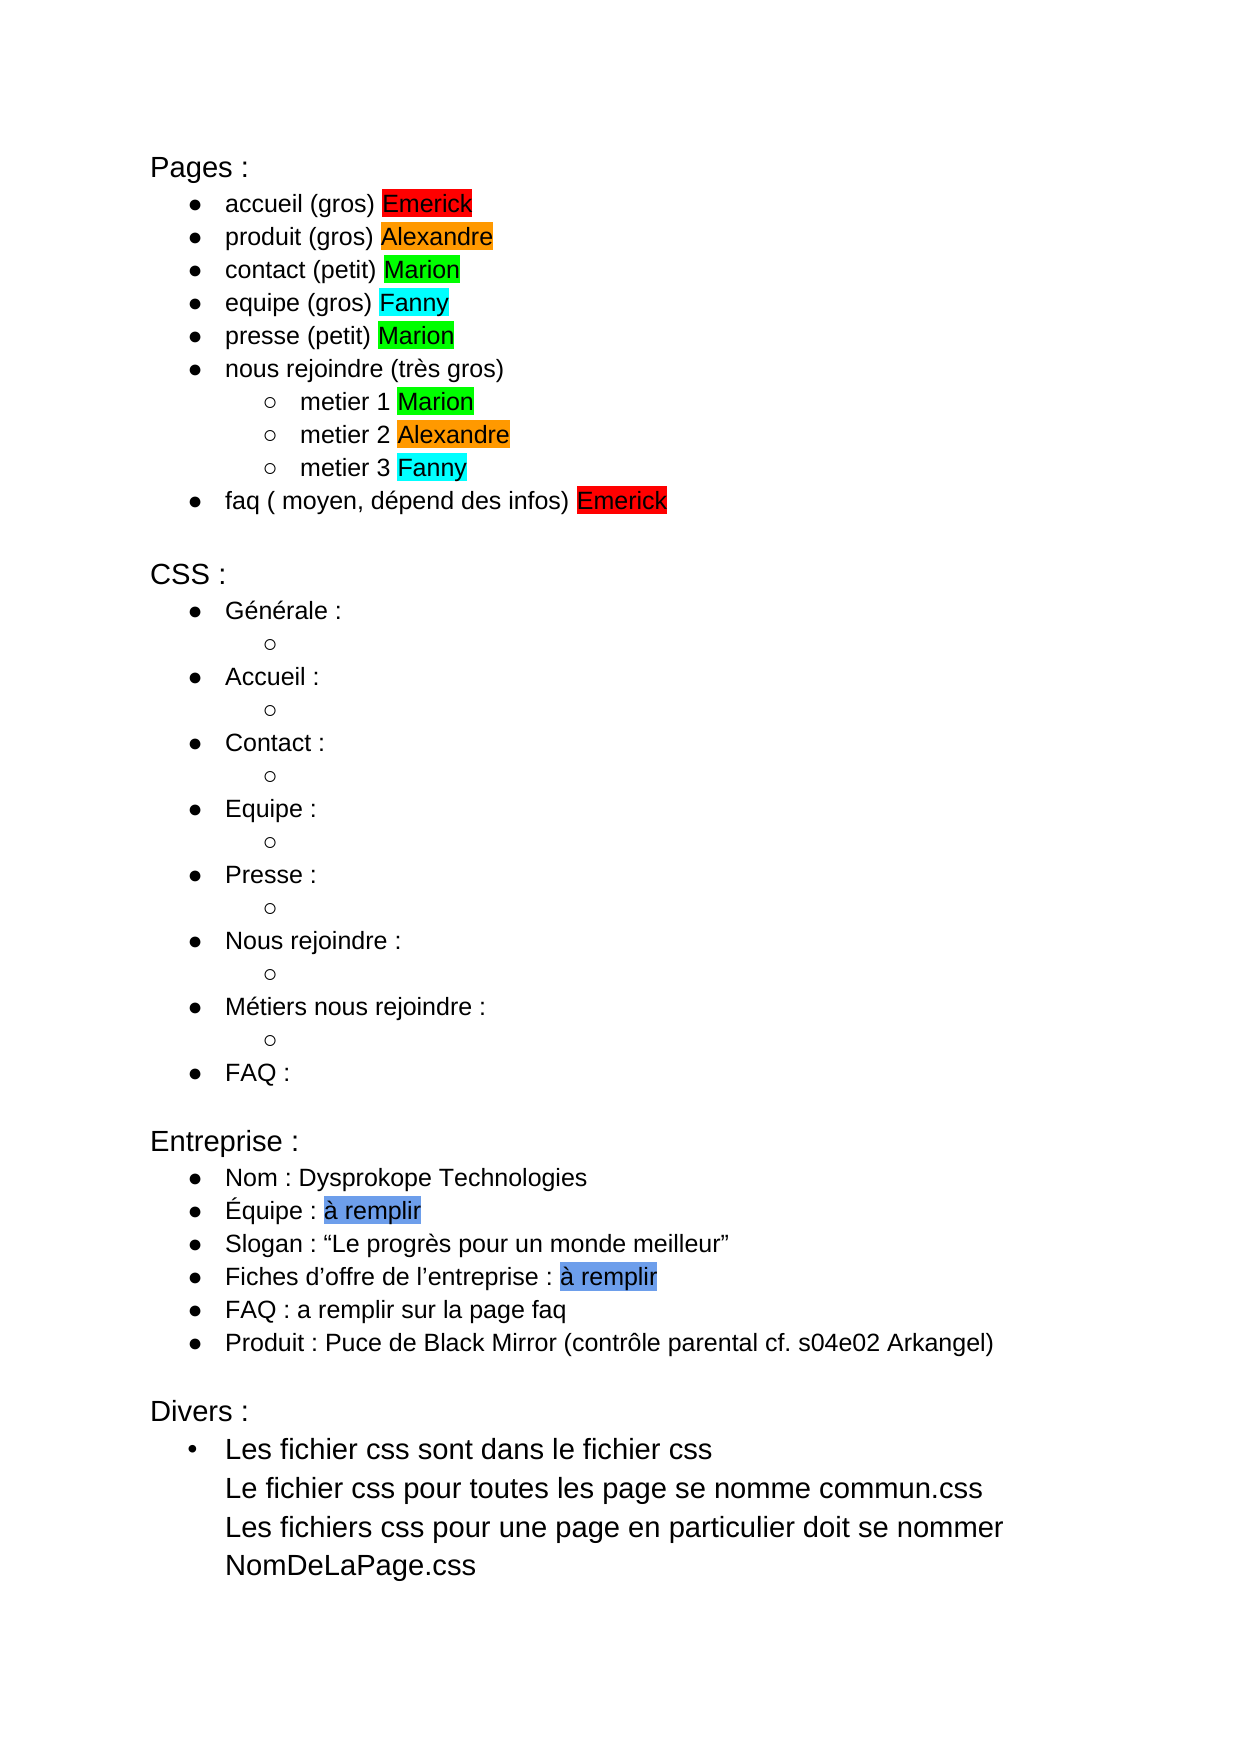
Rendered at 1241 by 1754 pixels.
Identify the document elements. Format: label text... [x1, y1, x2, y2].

list Les fichiers css pour une page en particulier doit se nommer NomDeLaPage.css [187, 1510, 1090, 1582]
list Nom : Dysprokope Technologies [187, 1163, 1090, 1191]
list Produit : Puce de Black Mirror (contrôle parental cf. s04e02 Arkangel) [187, 1328, 1090, 1357]
list nous rejoindre (très gros) [187, 354, 1090, 382]
list Presse : [187, 860, 1090, 889]
text Pages : [150, 150, 1090, 183]
list FAQ : [187, 1058, 1090, 1087]
list Générale : [187, 596, 1090, 624]
list Les fichier css sont dans le fichier css [187, 1432, 1090, 1466]
text CSS : [150, 557, 1090, 591]
list metier 3 Fanny [262, 453, 1090, 481]
list presse (petit) Marion [187, 321, 1090, 349]
list Le fichier css pour toutes les page se nomme commun.css [187, 1471, 1090, 1505]
list Nous rejoindre : [187, 926, 1090, 955]
list metier 1 Marion [262, 387, 1090, 415]
list faq ( moyen, dépend des infos) Emerick [187, 486, 1090, 514]
text Entreprise : [150, 1124, 1090, 1158]
list metier 2 Alexandre [262, 420, 1090, 448]
list produit (gros) Alexandre [187, 222, 1090, 250]
list equipe (gros) Fanny [187, 288, 1090, 316]
list contact (petit) Marion [187, 254, 1090, 283]
list FAQ : a remplir sur la page faq [187, 1295, 1090, 1323]
list Equipe : [187, 794, 1090, 823]
list Équipe : à remplir [187, 1196, 1090, 1224]
text Divers : [150, 1394, 1090, 1427]
list Contact : [187, 728, 1090, 757]
list Slogan : “Le progrès pour un monde meilleur” [187, 1229, 1090, 1257]
list accueil (gros) Emerick [187, 188, 1090, 217]
list Accueil : [187, 662, 1090, 691]
list Fiches d’offre de l’entreprise : à remplir [187, 1262, 1090, 1291]
list Métiers nous rejoindre : [187, 992, 1090, 1021]
